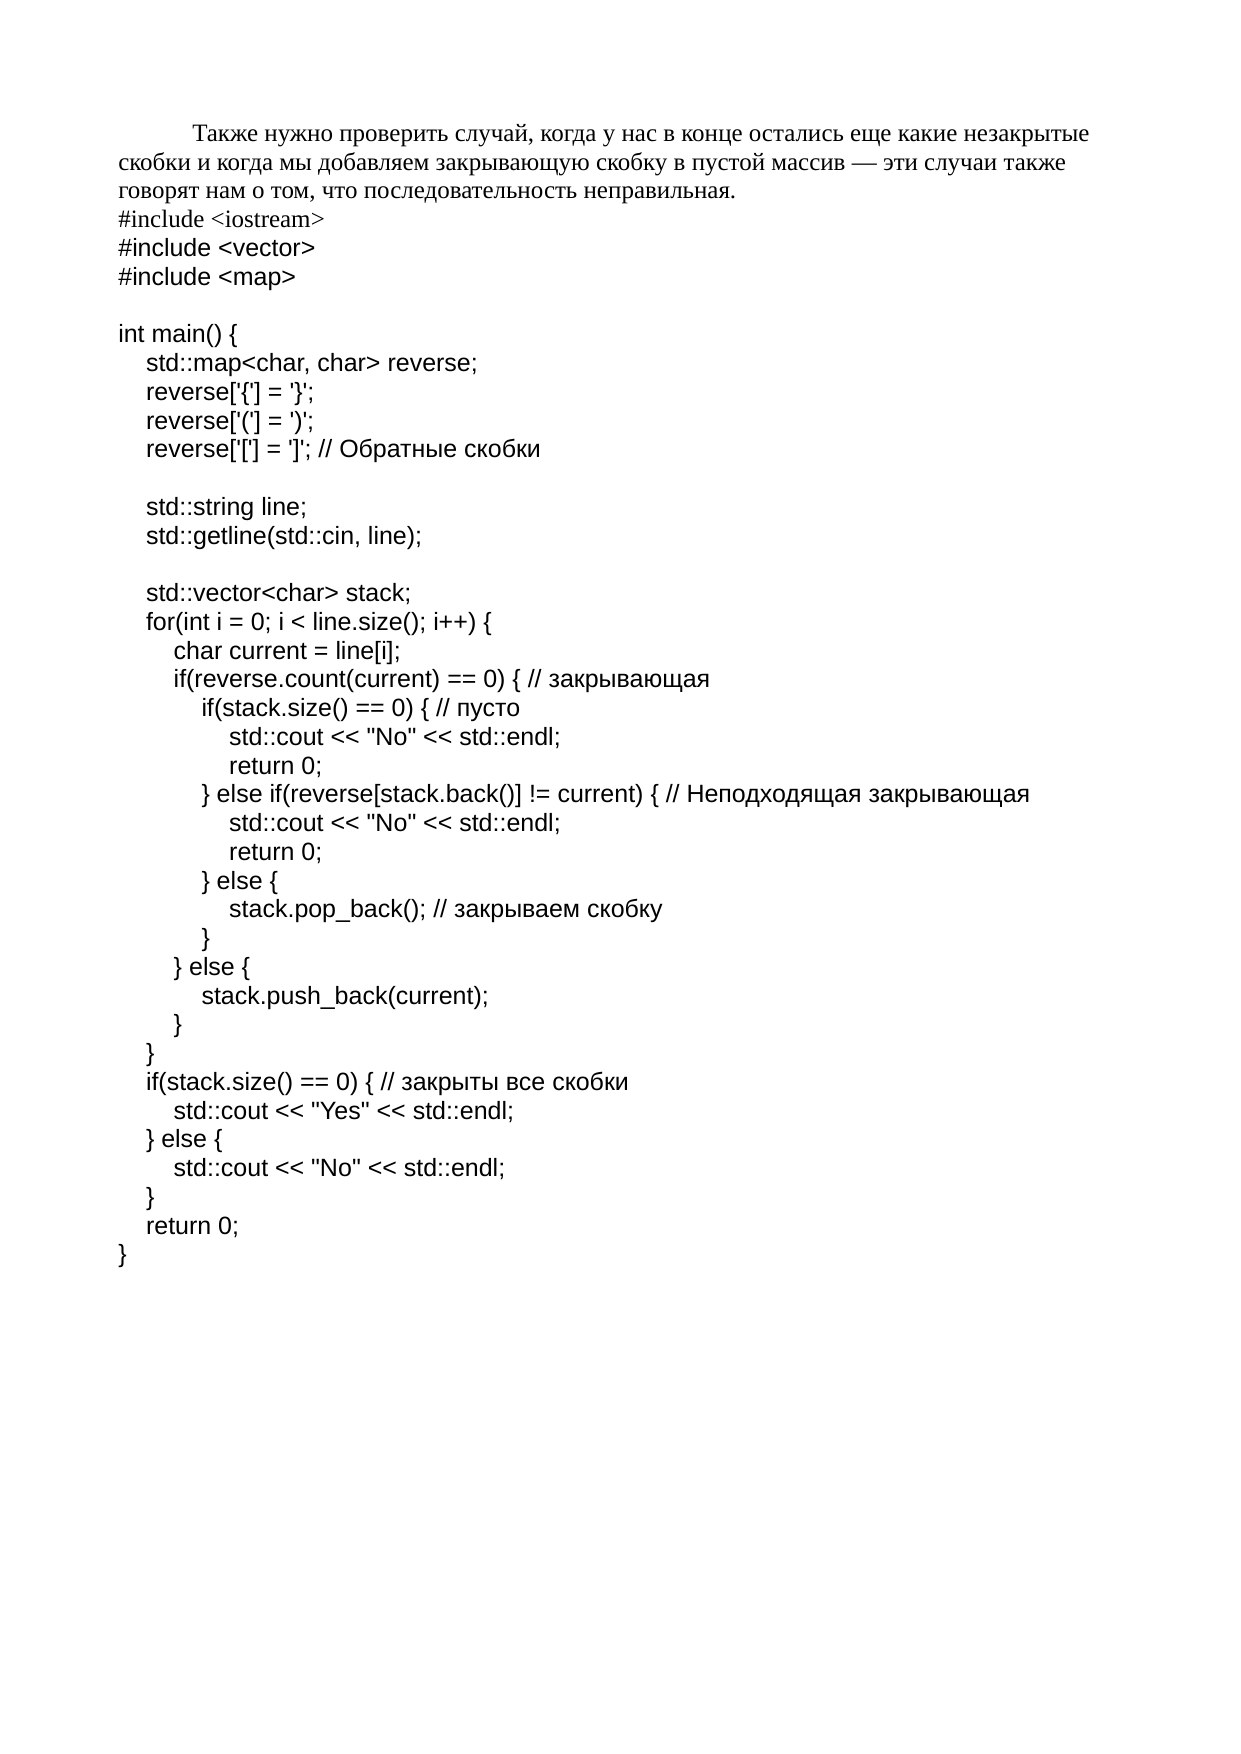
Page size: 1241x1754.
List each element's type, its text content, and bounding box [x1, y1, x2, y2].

text std::map<char, char> reverse; [118, 348, 1122, 377]
text } else { [118, 1124, 1122, 1153]
text stack.push_back(current); [118, 981, 1122, 1009]
text } else { [118, 952, 1122, 981]
text #include <map> [118, 262, 1122, 291]
text } [118, 1038, 1122, 1067]
text } else { [118, 866, 1122, 894]
text return 0; [118, 837, 1122, 866]
text if(reverse.count(current) == 0) { // закрывающая [118, 664, 1122, 693]
text reverse['('] = ')'; [118, 406, 1122, 434]
text reverse['{'] = '}'; [118, 377, 1122, 406]
text } [118, 1009, 1122, 1038]
text std::string line; [118, 492, 1122, 521]
text std::cout << "No" << std::endl; [118, 1153, 1122, 1182]
text } [118, 1239, 1122, 1268]
text int main() { [118, 319, 1122, 348]
text Также нужно проверить случай, когда у нас в конце остались еще какие незакрытые скобки и когда мы добавляем закрывающую скобку в пустой массив — эти случаи также говорят нам о том, что последовательность неправильная. [118, 118, 1122, 204]
text std::vector<char> stack; [118, 578, 1122, 607]
text return 0; [118, 1211, 1122, 1239]
text } else if(reverse[stack.back()] != current) { // Неподходящая закрывающая [118, 779, 1122, 808]
text } [118, 1182, 1122, 1211]
text for(int i = 0; i < line.size(); i++) { [118, 607, 1122, 636]
text char current = line[i]; [118, 636, 1122, 664]
text stack.pop_back(); // закрываем скобку [118, 894, 1122, 923]
text std::cout << "No" << std::endl; [118, 722, 1122, 751]
text if(stack.size() == 0) { // закрыты все скобки [118, 1067, 1122, 1096]
text if(stack.size() == 0) { // пусто [118, 693, 1122, 722]
text } [118, 923, 1122, 952]
text std::getline(std::cin, line); [118, 521, 1122, 549]
text std::cout << "Yes" << std::endl; [118, 1096, 1122, 1124]
text #include <iostream> [118, 204, 1122, 233]
text return 0; [118, 751, 1122, 779]
text reverse['['] = ']'; // Обратные скобки [118, 434, 1122, 463]
text std::cout << "No" << std::endl; [118, 808, 1122, 837]
text #include <vector> [118, 233, 1122, 262]
